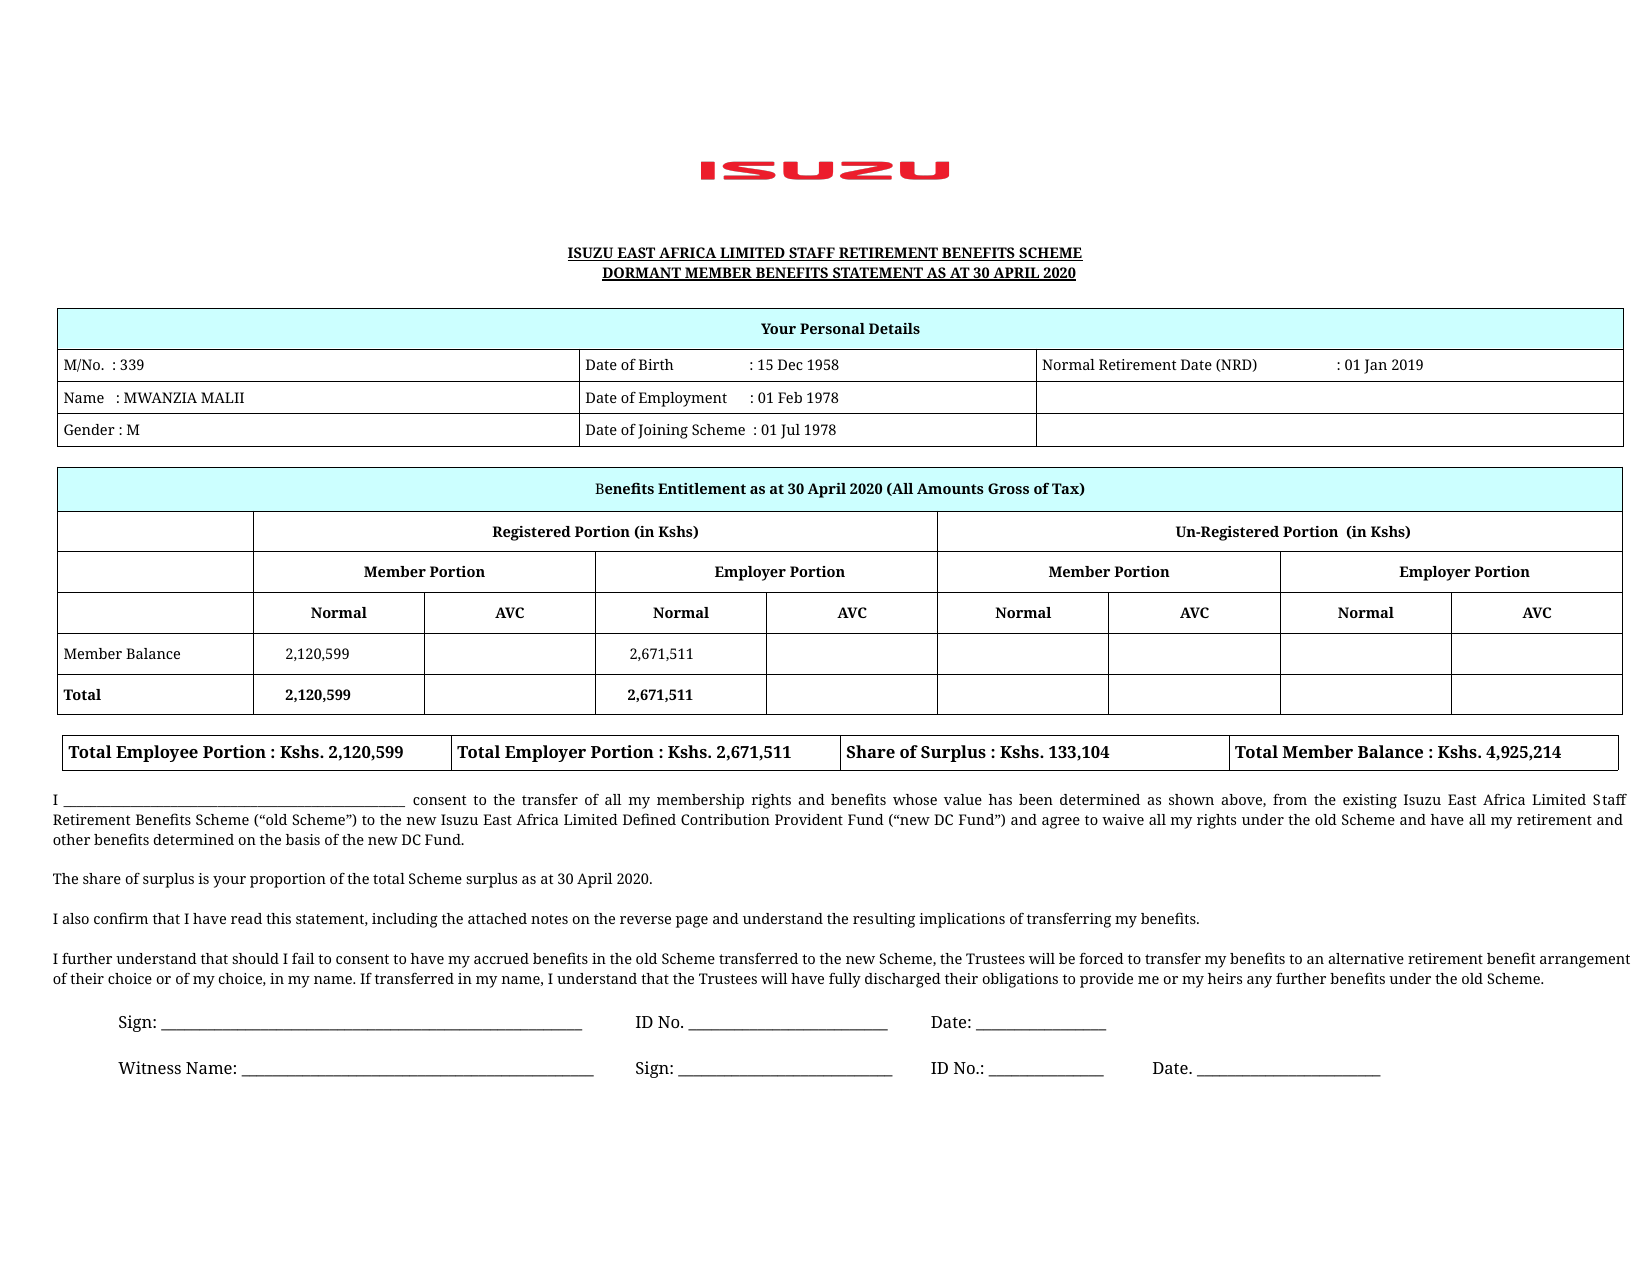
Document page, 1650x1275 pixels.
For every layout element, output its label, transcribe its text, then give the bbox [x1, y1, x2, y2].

table_cell Normal [596, 593, 766, 633]
text I further understand that should I fail to consent to have my accrued benefits in the old Scheme transferred to the new Scheme, the Trustees will be forced to transfer my benefits to an alternative retirement benefit arrangement of their choice or of my choice, in my name. If transferred in my name, I understand that the Trustees will have fully discharged their obligations to provide me or my heirs any further benefits under the old Scheme. [53, 949, 1635, 988]
table_cell [58, 512, 253, 551]
table_header Your Personal Details [58, 309, 1623, 348]
table_cell [425, 634, 595, 673]
table_header Share of Surplus : Kshs. 133,104 [841, 736, 1229, 769]
table_cell Date of Joining Scheme : 01 Jul 1978 [580, 414, 1036, 446]
table_cell [1109, 675, 1280, 714]
table_header Total Employer Portion : Kshs. 2,671,511 [452, 736, 840, 769]
table_cell Un-Registered Portion (in Kshs) [938, 512, 1622, 551]
table_header Total Member Balance : Kshs. 4,925,214 [1230, 736, 1618, 769]
table_cell [938, 634, 1108, 673]
table_header Benefits Entitlement as at 30 April 2020 (All Amounts Gross of Tax) [58, 468, 1622, 511]
table_cell Gender : M [58, 414, 579, 446]
text I ___________________________________________________ consent to the transfer of all my membership rights and benefits whose value has been determined as shown above, from the existing Isuzu East Africa Limited Staff Retirement Benefits Scheme (“old Scheme”) to the new Isuzu East Africa Limited Defined Contribution Provident Fund (“new DC Fund”) and agree to waive all my rights under the old Scheme and have all my retirement and other benefits determined on the basis of the new DC Fund. [53, 789, 1626, 849]
table_cell Name : MWANZIA MALII [58, 382, 579, 413]
picture [701, 118, 950, 223]
table_cell [58, 593, 253, 633]
table_cell Member Portion [254, 552, 595, 592]
text I also confirm that I have read this statement, including the attached notes on the reverse page and understand the resulting implications of transferring my benefits. [53, 909, 1626, 929]
table_cell [767, 675, 937, 714]
table_cell Date of Birth : 15 Dec 1958 [580, 350, 1036, 381]
table_cell M/No. : 339 [58, 350, 579, 381]
table_cell [1037, 382, 1623, 413]
table_cell [1037, 414, 1623, 446]
text The share of surplus is your proportion of the total Scheme surplus as at 30 April 2020. [53, 869, 1644, 889]
table_cell Date of Employment : 01 Feb 1978 [580, 382, 1036, 413]
text ISUZU EAST AFRICA LIMITED STAFF RETIREMENT BENEFITS SCHEME [118, 243, 1532, 262]
table_cell AVC [1452, 593, 1622, 633]
table_cell Normal Retirement Date (NRD) : 01 Jan 2019 [1037, 350, 1623, 381]
text Witness Name: ______________________________________________ Sign: ____________________________ ID No.: _______________ Date. ________________________ [118, 1057, 1532, 1079]
table_cell Normal [1281, 593, 1451, 633]
table_cell [1281, 634, 1451, 673]
table_cell AVC [767, 593, 937, 633]
table_cell Normal [254, 593, 424, 633]
text Sign: _______________________________________________________ ID No. __________________________ Date: _________________ [118, 1011, 1532, 1057]
table_cell [1281, 675, 1451, 714]
table_cell 2,671,511 [596, 634, 766, 673]
table_cell [1452, 634, 1622, 673]
table_cell Member Portion [938, 552, 1280, 592]
table_cell 2,120,599 [254, 675, 424, 714]
table_cell [938, 675, 1108, 714]
table_cell Normal [938, 593, 1108, 633]
table_cell AVC [1109, 593, 1280, 633]
subtitle DORMANT MEMBER BENEFITS STATEMENT AS AT 30 APRIL 2020 [249, 262, 1429, 282]
table_cell Registered Portion (in Kshs) [254, 512, 937, 551]
table_cell Employer Portion [1281, 552, 1622, 592]
table_cell 2,120,599 [254, 634, 424, 673]
table_cell [767, 634, 937, 673]
table_cell AVC [425, 593, 595, 633]
table_cell 2,671,511 [596, 675, 766, 714]
table_cell [58, 552, 253, 592]
table_cell Member Balance [58, 634, 253, 673]
table_header Total Employee Portion : Kshs. 2,120,599 [63, 736, 451, 769]
table_cell [1109, 634, 1280, 673]
table_cell Employer Portion [596, 552, 937, 592]
table_cell [425, 675, 595, 714]
table_cell [1452, 675, 1622, 714]
table_cell Total [58, 675, 253, 714]
